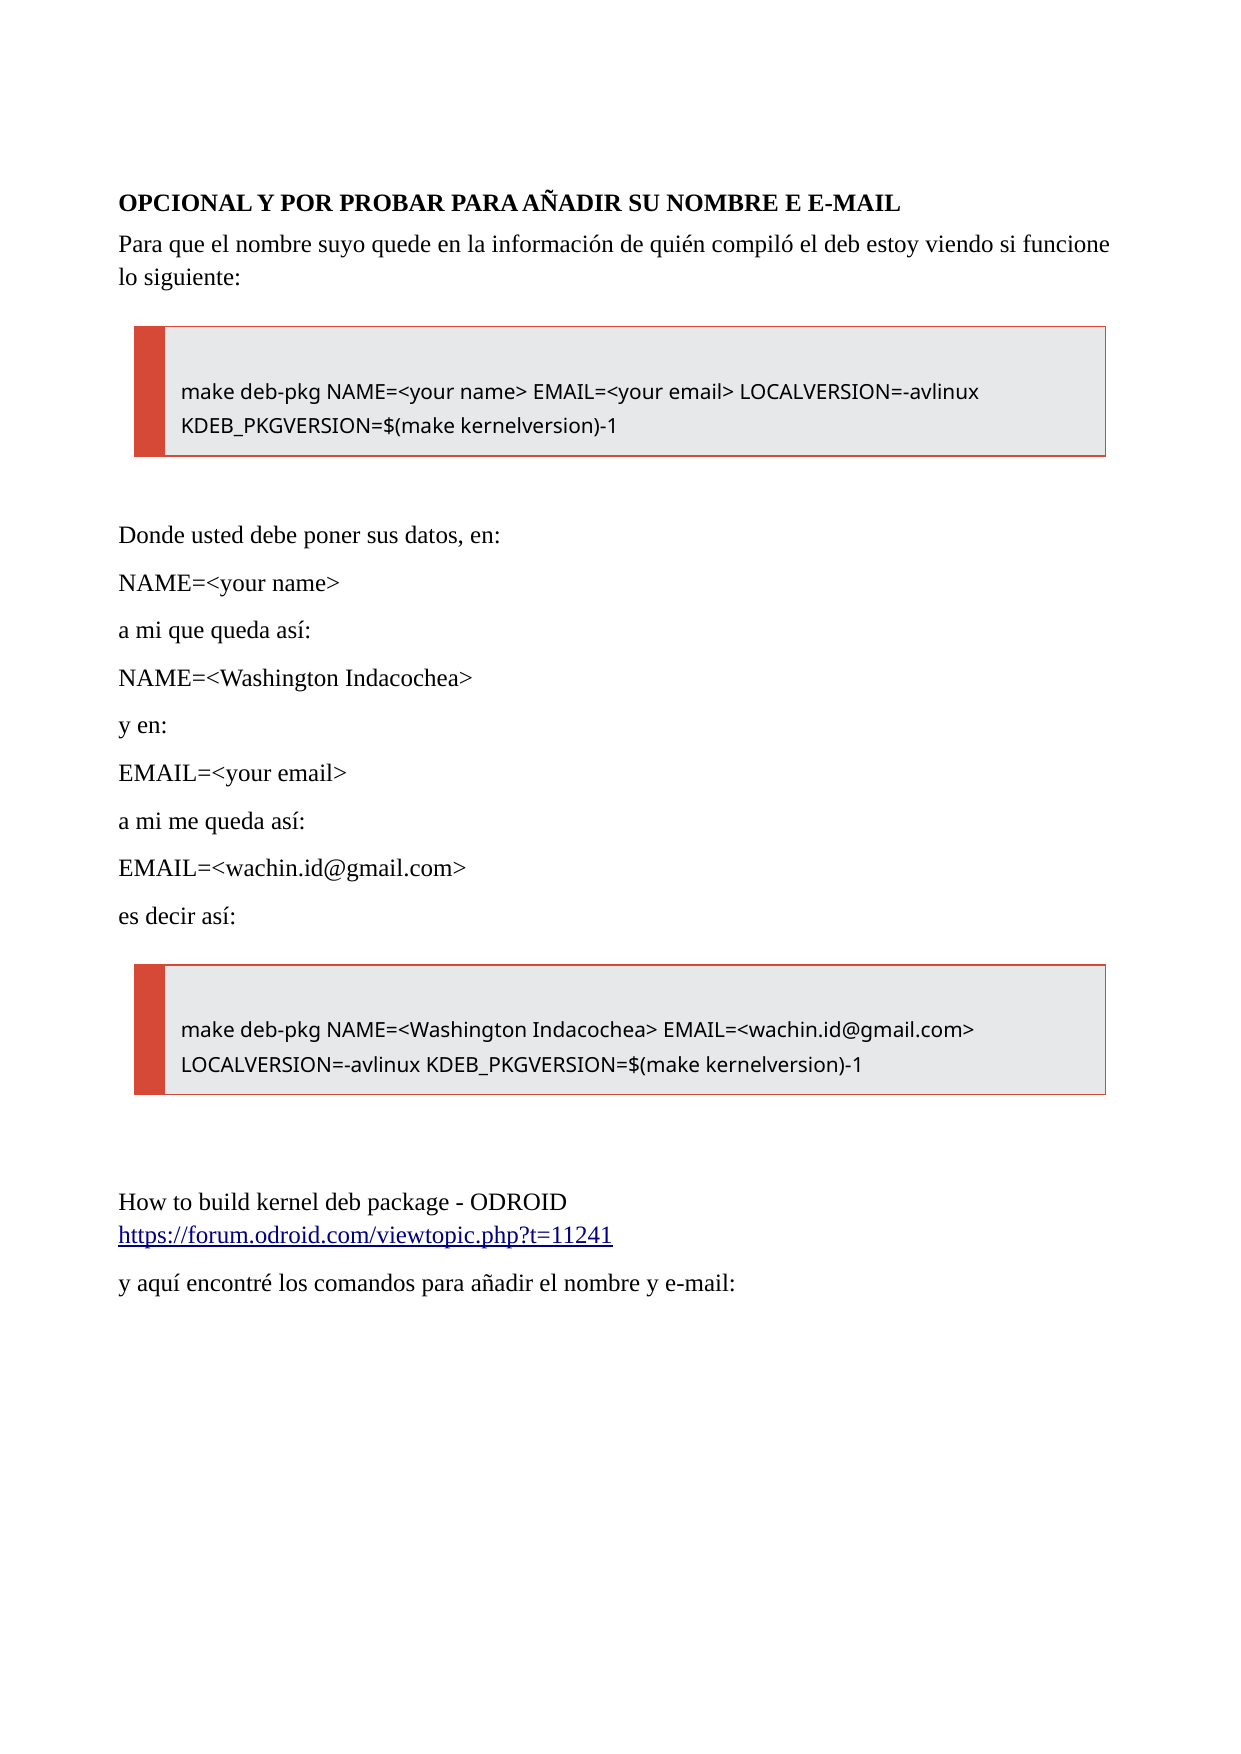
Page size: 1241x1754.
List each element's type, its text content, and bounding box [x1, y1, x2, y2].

text make deb-pkg NAME=<Washington Indacochea> EMAIL=<wachin.id@gmail.com> LOCALVERSION=-avlinux KDEB_PKGVERSION=$(make kernelversion)-1 [165, 966, 1105, 1094]
text EMAIL=<your email> [118, 758, 1122, 787]
text y en: [118, 711, 1122, 739]
text make deb-pkg NAME=<your name> EMAIL=<your email> LOCALVERSION=-avlinux KDEB_PKGVERSION=$(make kernelversion)-1 [165, 327, 1105, 455]
text Para que el nombre suyo quede en la información de quién compiló el deb estoy viendo si funcione lo siguiente: [118, 229, 1122, 291]
text es decir así: [118, 901, 1122, 930]
text a mi que queda así: [118, 615, 1122, 644]
text a mi me queda así: [118, 806, 1122, 834]
text How to build kernel deb package - ODROID https://forum.odroid.com/viewtopic.php?t=11241 [118, 1187, 1122, 1249]
text y aquí encontré los comandos para añadir el nombre y e-mail: [118, 1268, 1122, 1297]
text EMAIL=<wachin.id@gmail.com> [118, 853, 1122, 882]
text NAME=<your name> [118, 568, 1122, 596]
text NAME=<Washington Indacochea> [118, 663, 1122, 692]
subtitle OPCIONAL Y POR PROBAR PARA AÑADIR SU NOMBRE E E-MAIL [118, 188, 1122, 217]
text Donde usted debe poner sus datos, en: [118, 520, 1122, 549]
